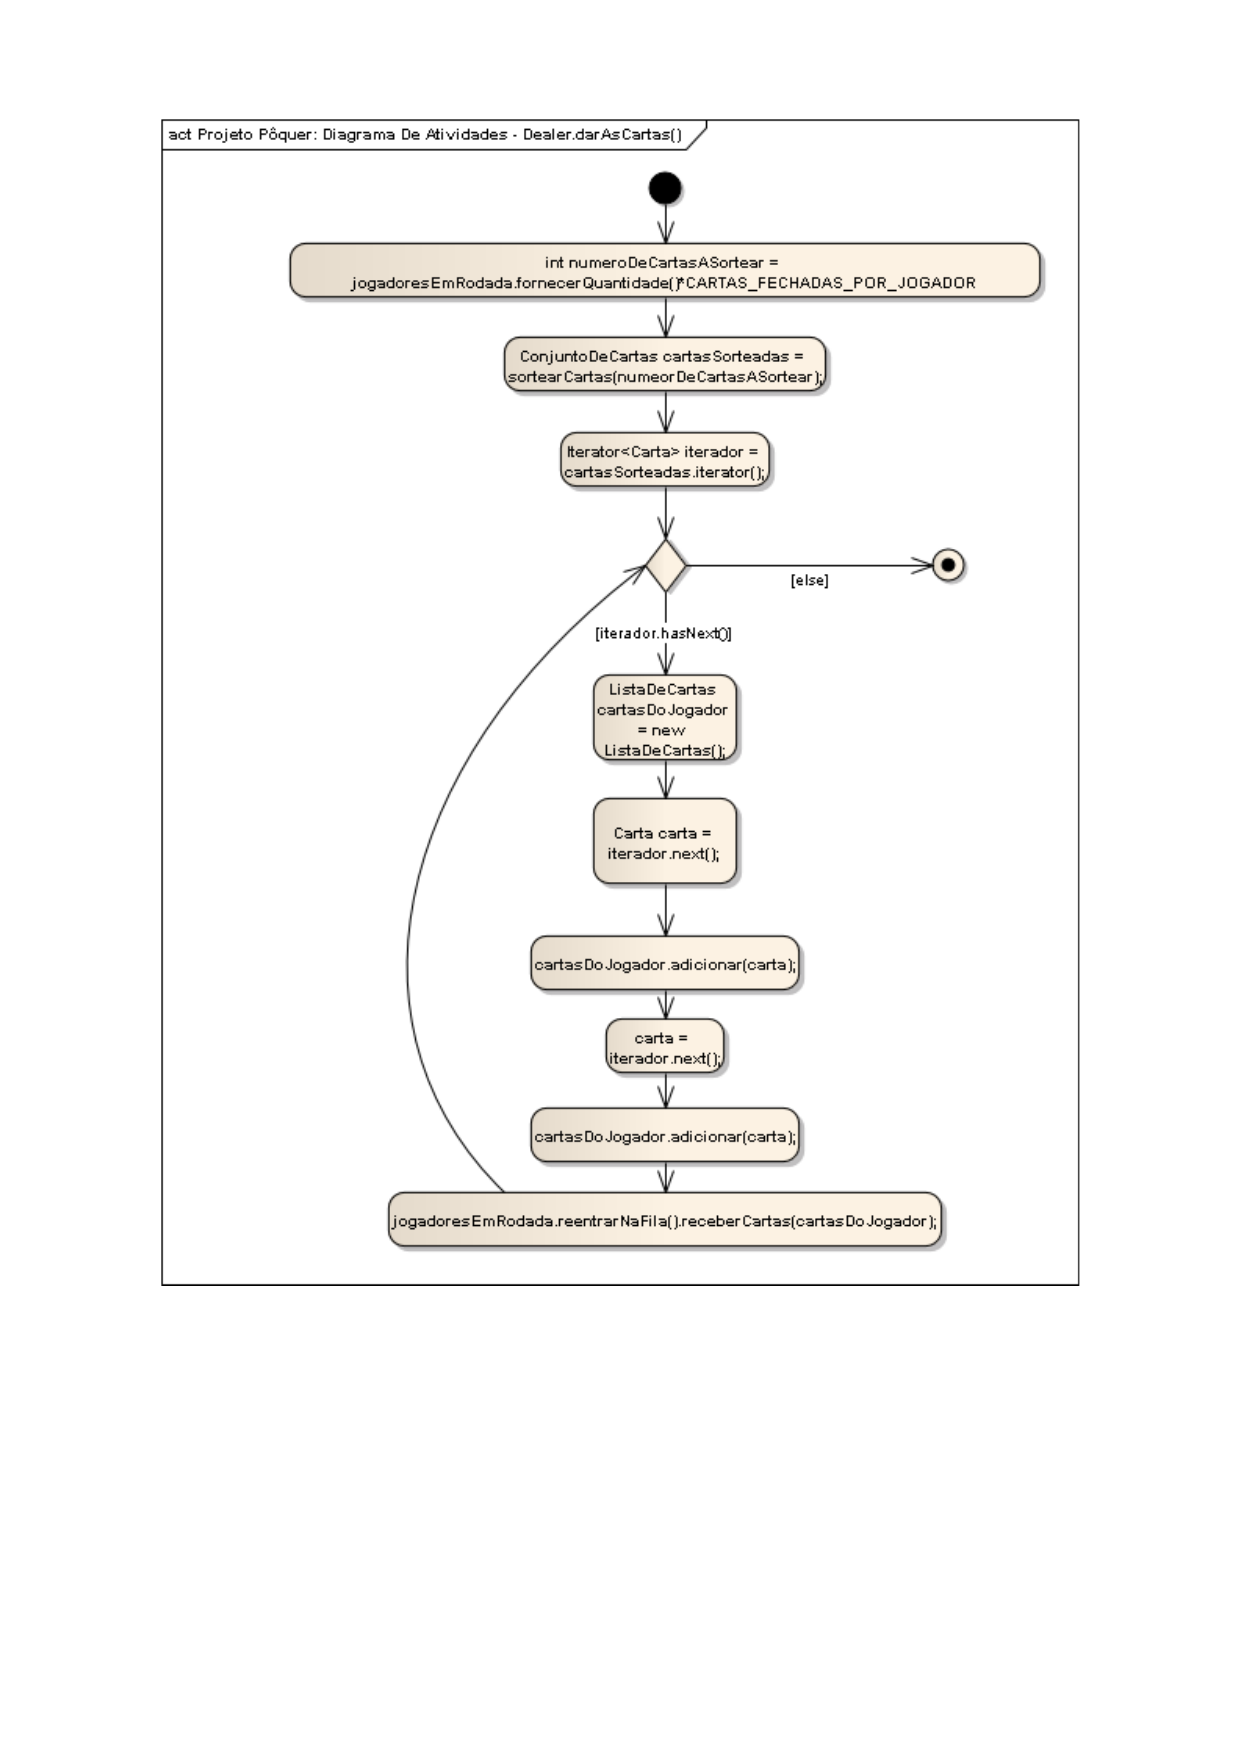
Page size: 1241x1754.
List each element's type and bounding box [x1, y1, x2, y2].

picture [160, 118, 1080, 1286]
